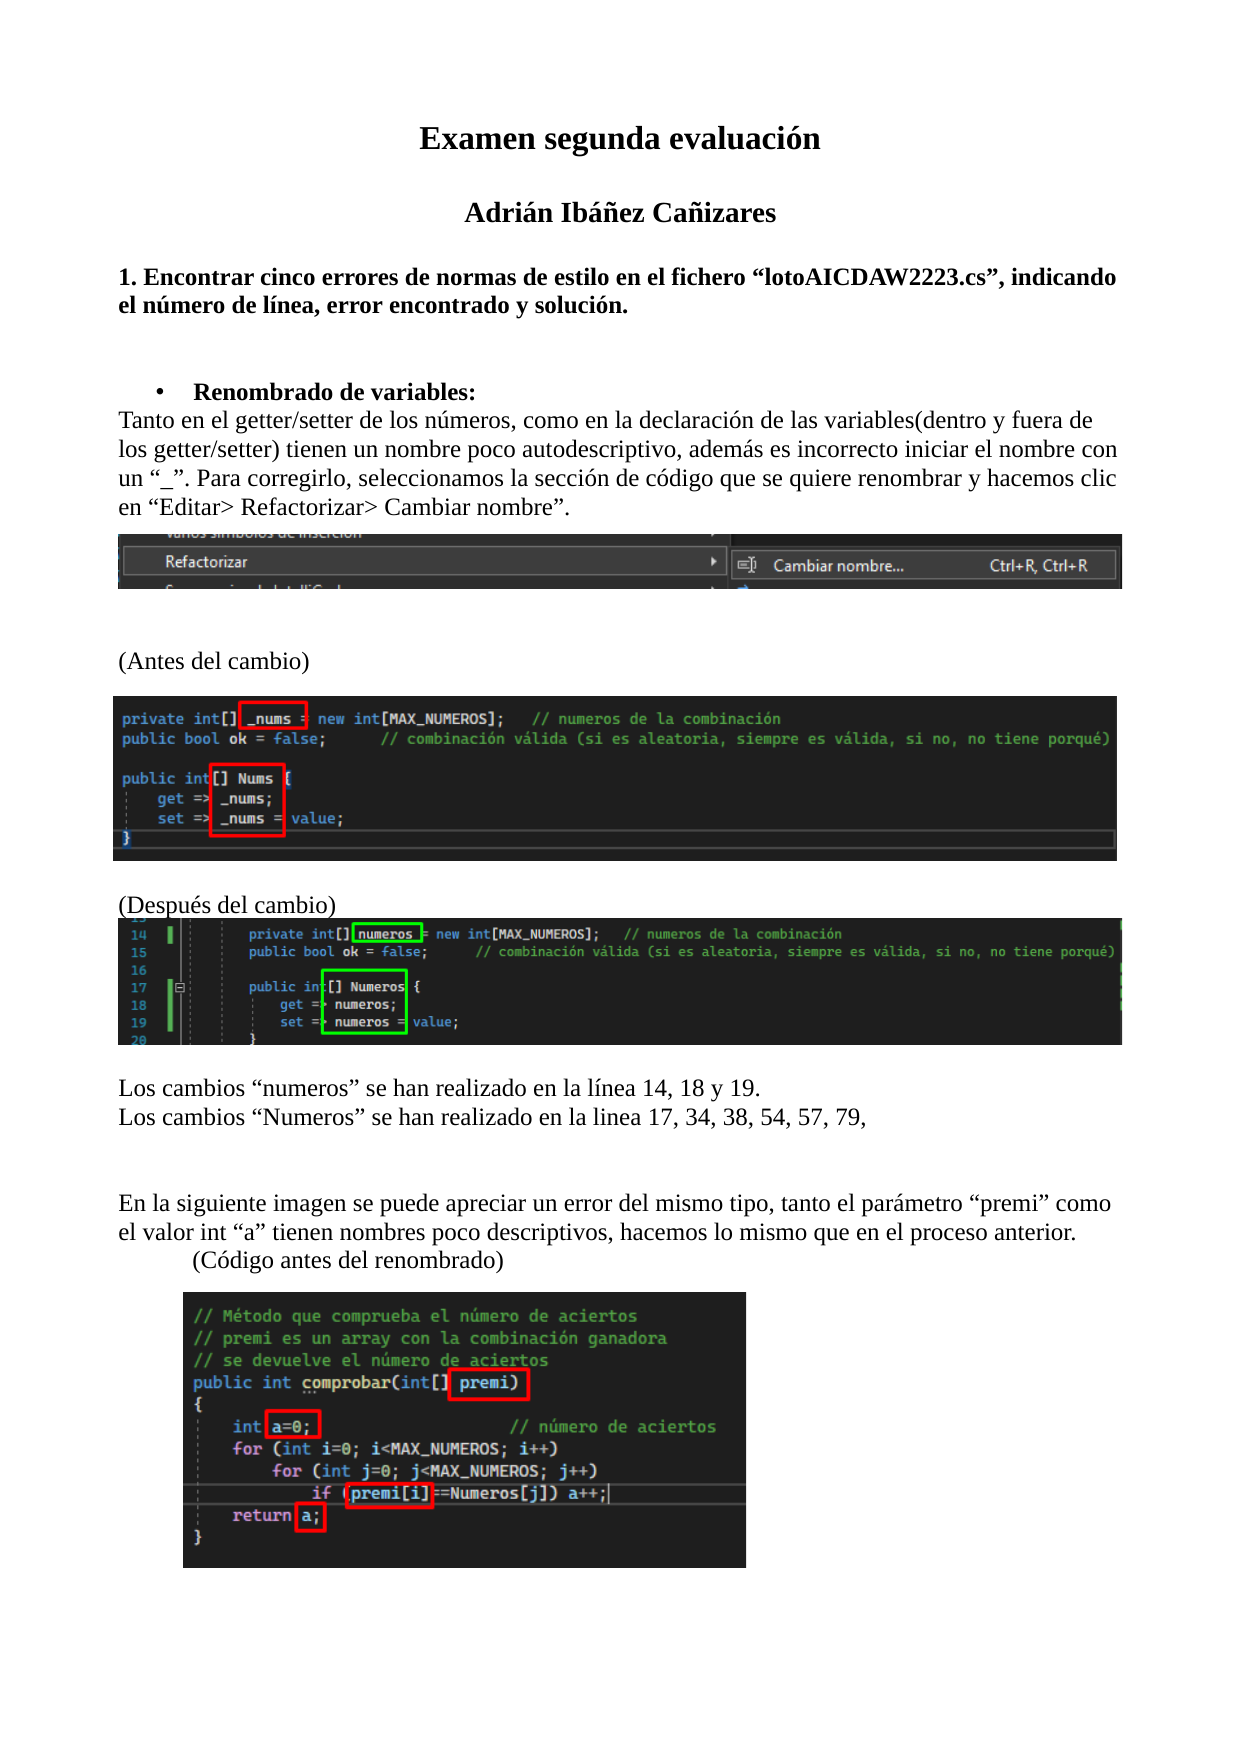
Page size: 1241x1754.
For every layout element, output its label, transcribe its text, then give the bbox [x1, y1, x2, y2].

text (Después del cambio) [118, 890, 1122, 918]
picture [183, 1292, 747, 1568]
picture [118, 918, 1123, 1045]
text (Antes del cambio) [118, 646, 1122, 675]
list Renombrado de variables: [156, 377, 1122, 406]
text Tanto en el getter/setter de los números, como en la declaración de las variables(dentro y fuera de los getter/setter) tienen un nombre poco autodescriptivo, además es incorrecto iniciar el nombre con un “_”. Para corregirlo, seleccionamos la sección de código que se quiere renombrar y hacemos clic en “Editar> Refactorizar> Cambiar nombre”. [118, 406, 1122, 521]
text (Código antes del renombrado) [118, 1246, 1122, 1274]
text Adrián Ibáñez Cañizares [118, 195, 1122, 228]
text Los cambios “numeros” se han realizado en la línea 14, 18 y 19. [118, 1073, 1122, 1102]
picture [118, 534, 1123, 589]
text En la siguiente imagen se puede apreciar un error del mismo tipo, tanto el parámetro “premi” como el valor int “a” tienen nombres poco descriptivos, hacemos lo mismo que en el proceso anterior. [118, 1188, 1122, 1246]
text Examen segunda evaluación [118, 118, 1122, 156]
text Los cambios “Numeros” se han realizado en la linea 17, 34, 38, 54, 57, 79, [118, 1102, 1122, 1131]
picture [113, 696, 1117, 861]
text 1. Encontrar cinco errores de normas de estilo en el fichero “lotoAICDAW2223.cs”, indicando el número de línea, error encontrado y solución. [118, 262, 1122, 319]
